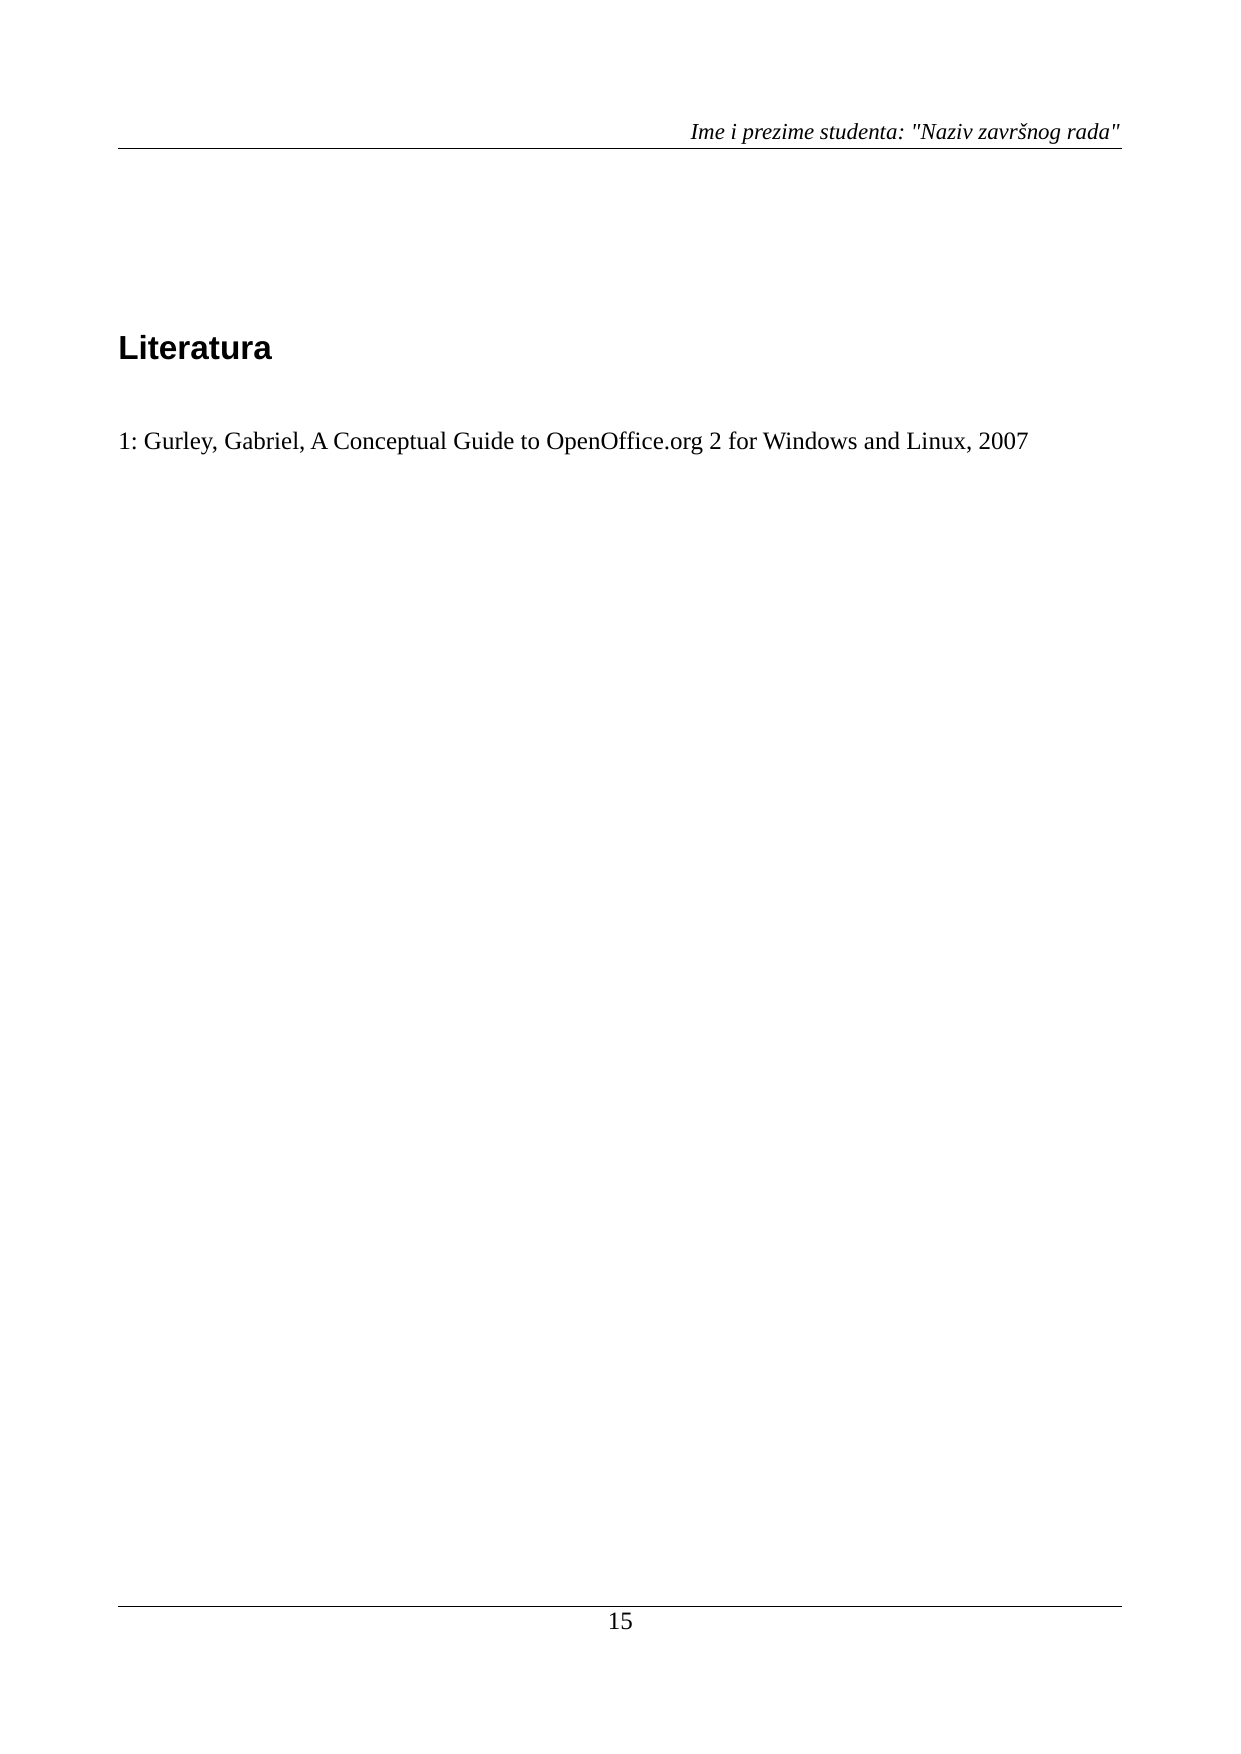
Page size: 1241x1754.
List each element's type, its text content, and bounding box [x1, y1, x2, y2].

text 1: Gurley, Gabriel, A Conceptual Guide to OpenOffice.org 2 for Windows and Linux, 2007 [118, 426, 1122, 454]
subtitle Literatura [118, 328, 1122, 367]
